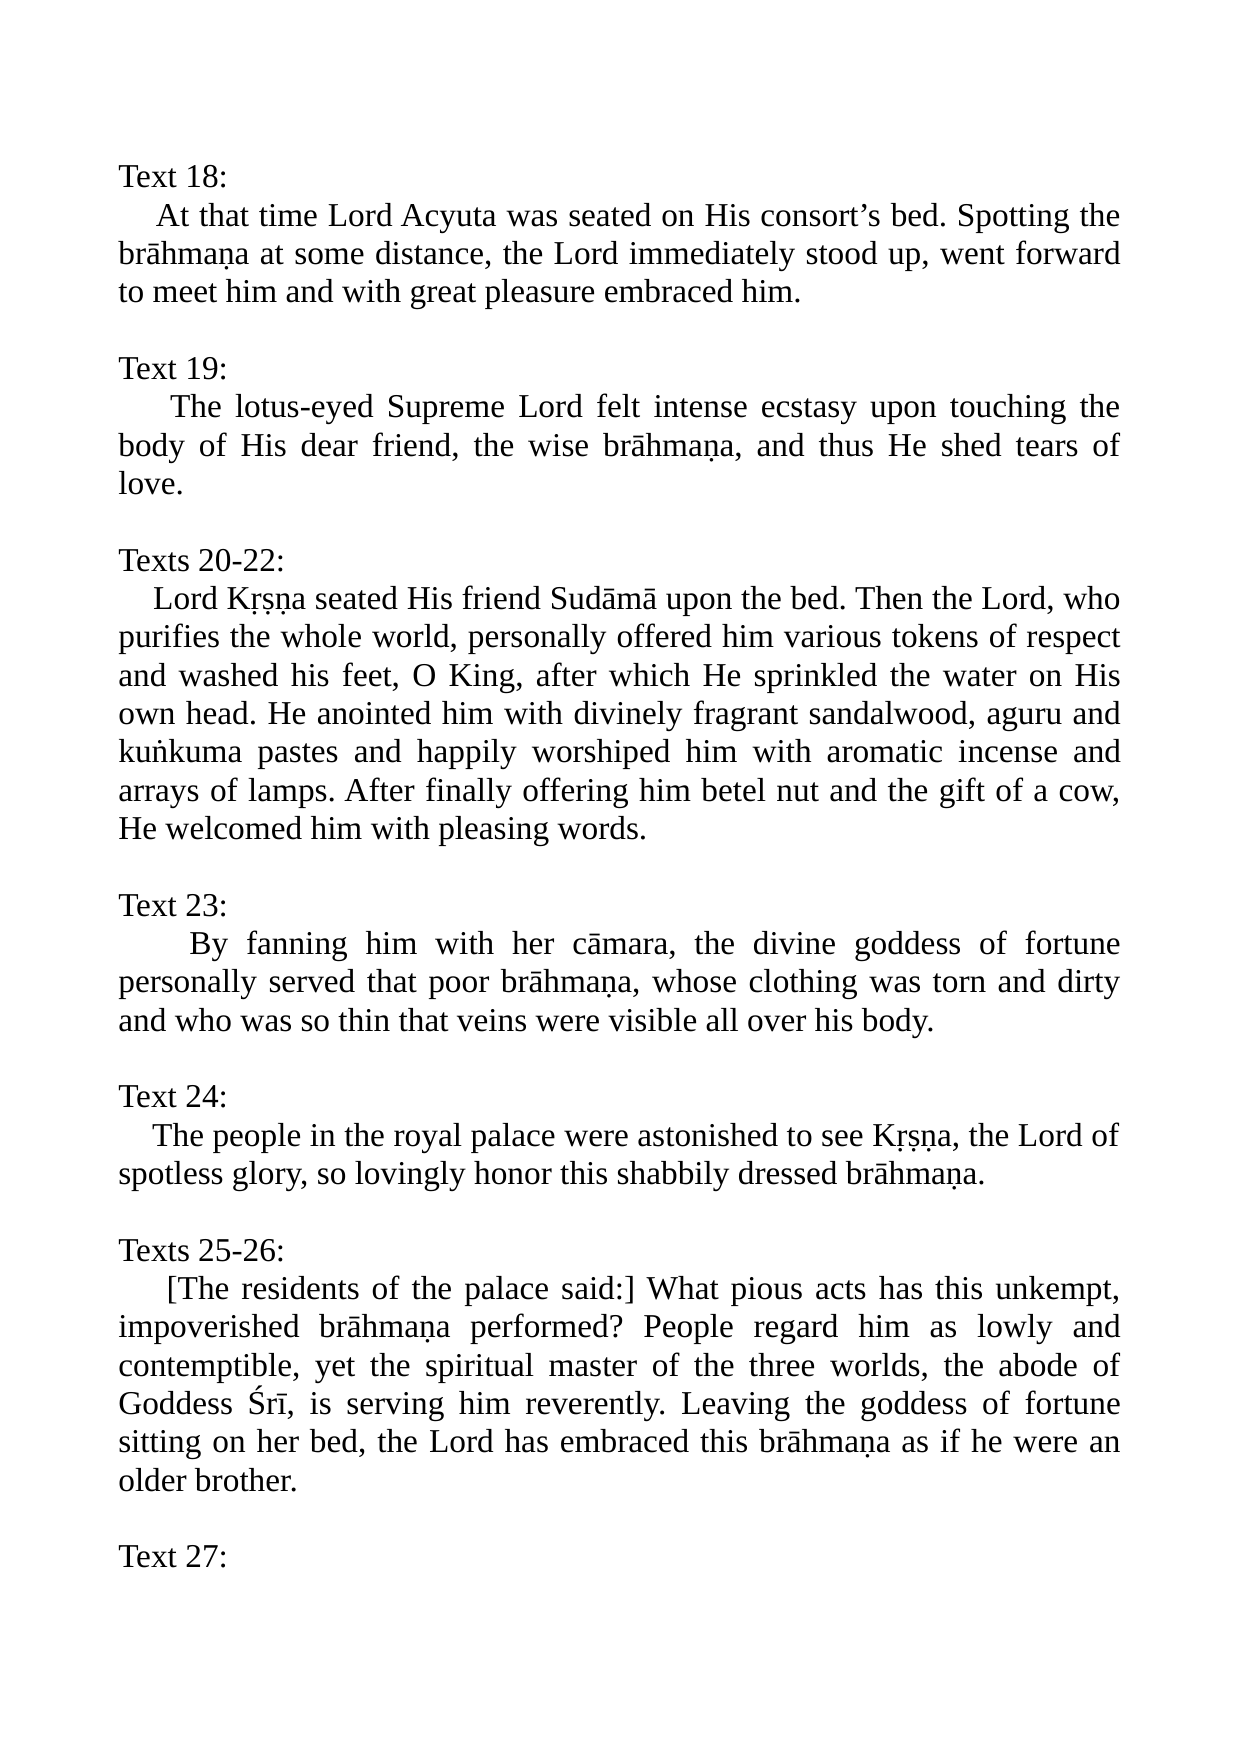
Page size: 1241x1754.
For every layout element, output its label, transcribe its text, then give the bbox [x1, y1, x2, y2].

text Lord Kṛṣṇa seated His friend Sudāmā upon the bed. Then the Lord, who purifies the whole world, personally offered him various tokens of respect and washed his feet, O King, after which He sprinkled the water on His own head. He anointed him with divinely fragrant sandalwood, aguru and kuṅkuma pastes and happily worshiped him with aromatic incense and arrays of lamps. After finally offering him betel nut and the gift of a cow, He welcomed him with pleasing words. [118, 578, 1122, 846]
text Text 27: [118, 1536, 1122, 1575]
text The lotus-eyed Supreme Lord felt intense ecstasy upon touching the body of His dear friend, the wise brāhmaṇa, and thus He shed tears of love. [118, 386, 1122, 501]
text Text 24: [118, 1076, 1122, 1115]
text Text 18: [118, 156, 1122, 195]
text At that time Lord Acyuta was seated on His consort’s bed. Spotting the brāhmaṇa at some distance, the Lord immediately stood up, went forward to meet him and with great pleasure embraced him. [118, 195, 1122, 310]
text Text 19: [118, 348, 1122, 386]
text Text 23: [118, 885, 1122, 923]
text [The residents of the palace said:] What pious acts has this unkempt, impoverished brāhmaṇa performed? People regard him as lowly and contemptible, yet the spiritual master of the three worlds, the abode of Goddess Śrī, is serving him reverently. Leaving the goddess of fortune sitting on her bed, the Lord has embraced this brāhmaṇa as if he were an older brother. [118, 1268, 1122, 1498]
text By fanning him with her cāmara, the divine goddess of fortune personally served that poor brāhmaṇa, whose clothing was torn and dirty and who was so thin that veins were visible all over his body. [118, 923, 1122, 1038]
text The people in the royal palace were astonished to see Kṛṣṇa, the Lord of spotless glory, so lovingly honor this shabbily dressed brāhmaṇa. [118, 1115, 1122, 1191]
text Texts 20-22: [118, 540, 1122, 578]
text Texts 25-26: [118, 1230, 1122, 1268]
